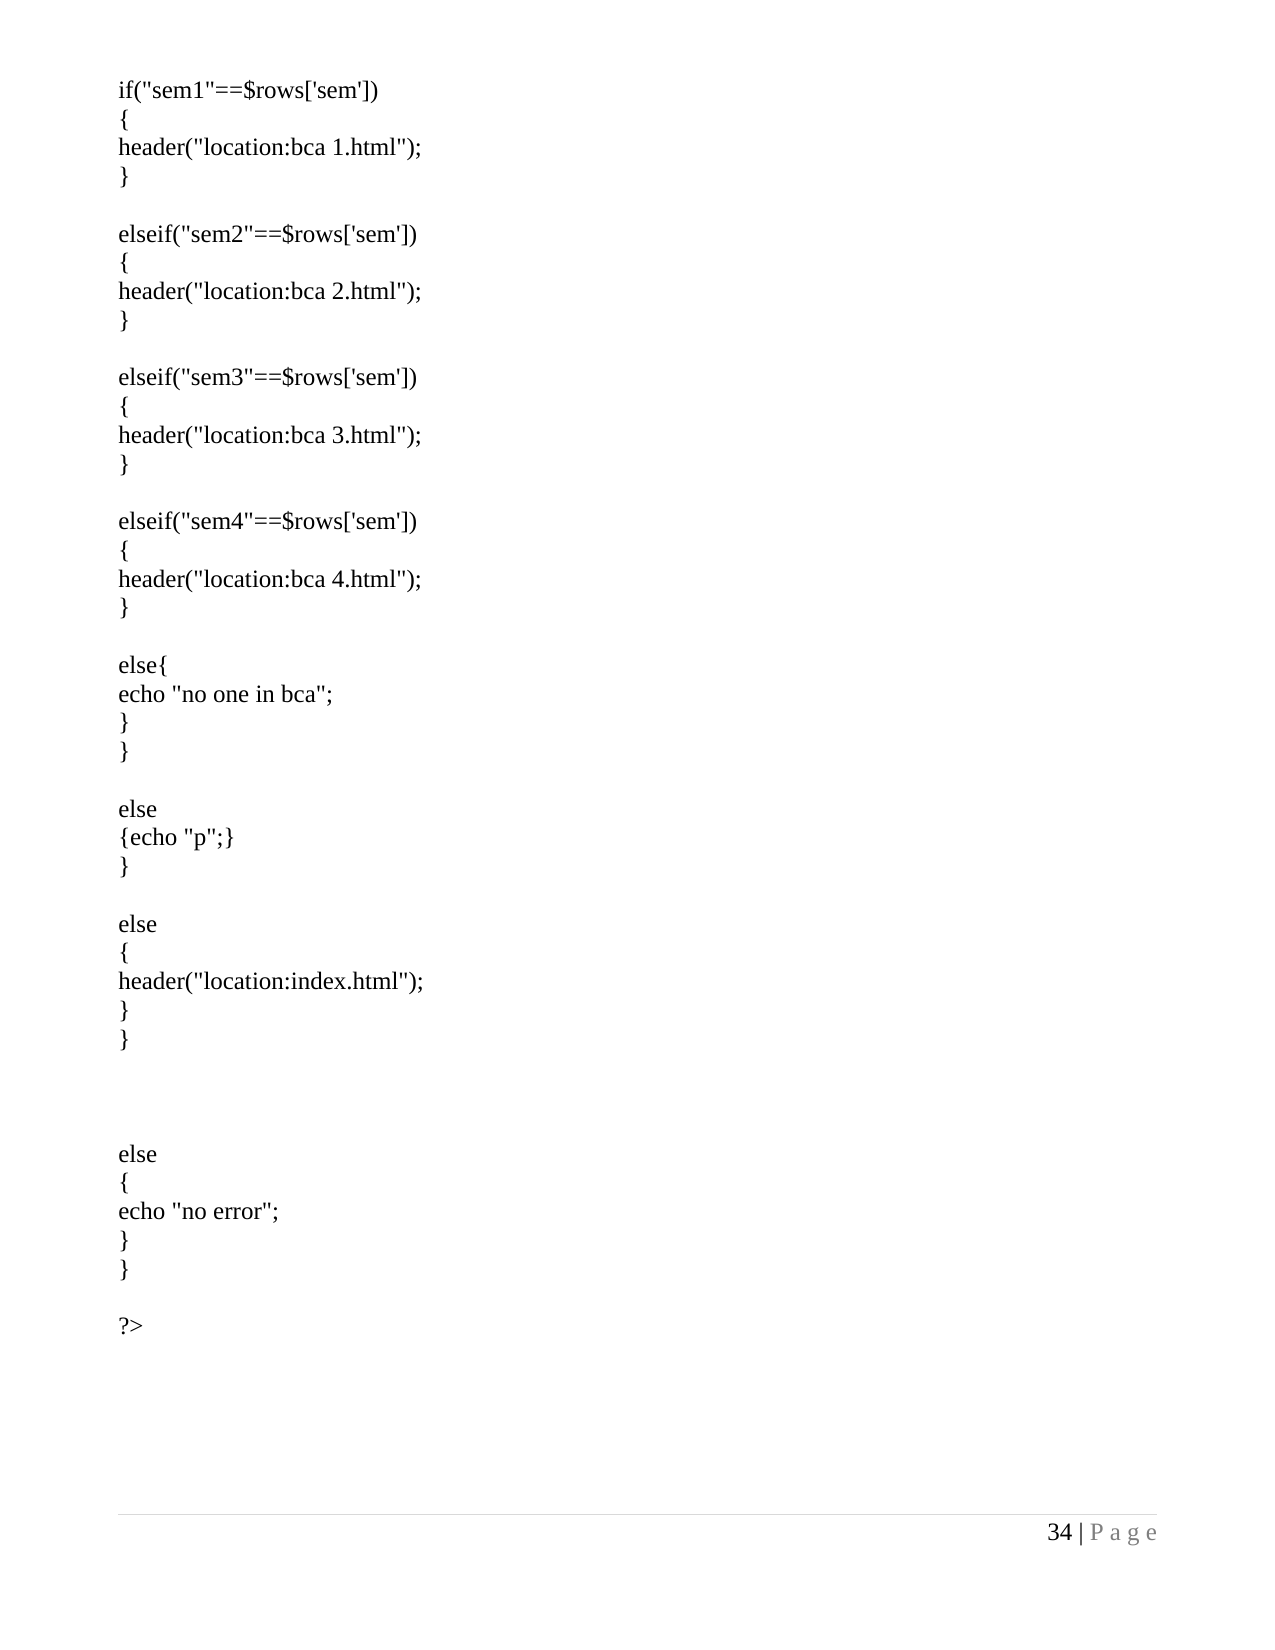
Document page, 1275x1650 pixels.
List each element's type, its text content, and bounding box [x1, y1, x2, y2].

text else{ [118, 650, 1157, 679]
text ?> [118, 1311, 1157, 1340]
text elseif("sem2"==$rows['sem']) [118, 219, 1157, 247]
text } [118, 1024, 1157, 1052]
text else [118, 909, 1157, 937]
text echo "no error"; [118, 1196, 1157, 1225]
text header("location:bca 2.html"); [118, 276, 1157, 305]
text } [118, 995, 1157, 1024]
text echo "no one in bca"; [118, 679, 1157, 707]
text } [118, 851, 1157, 880]
text { [118, 391, 1157, 420]
text {echo "p";} [118, 822, 1157, 851]
text header("location:bca 4.html"); [118, 564, 1157, 592]
text header("location:bca 3.html"); [118, 420, 1157, 449]
text } [118, 592, 1157, 621]
text { [118, 535, 1157, 564]
text if("sem1"==$rows['sem']) [118, 75, 1157, 104]
text elseif("sem3"==$rows['sem']) [118, 362, 1157, 391]
text } [118, 449, 1157, 477]
text elseif("sem4"==$rows['sem']) [118, 506, 1157, 535]
text header("location:index.html"); [118, 966, 1157, 995]
text } [118, 305, 1157, 334]
text { [118, 937, 1157, 966]
text header("location:bca 1.html"); [118, 132, 1157, 161]
text { [118, 1167, 1157, 1196]
text } [118, 1254, 1157, 1282]
text } [118, 736, 1157, 765]
text } [118, 1225, 1157, 1254]
text } [118, 707, 1157, 736]
text else [118, 1139, 1157, 1167]
text else [118, 794, 1157, 822]
text } [118, 161, 1157, 190]
text { [118, 247, 1157, 276]
text { [118, 104, 1157, 132]
